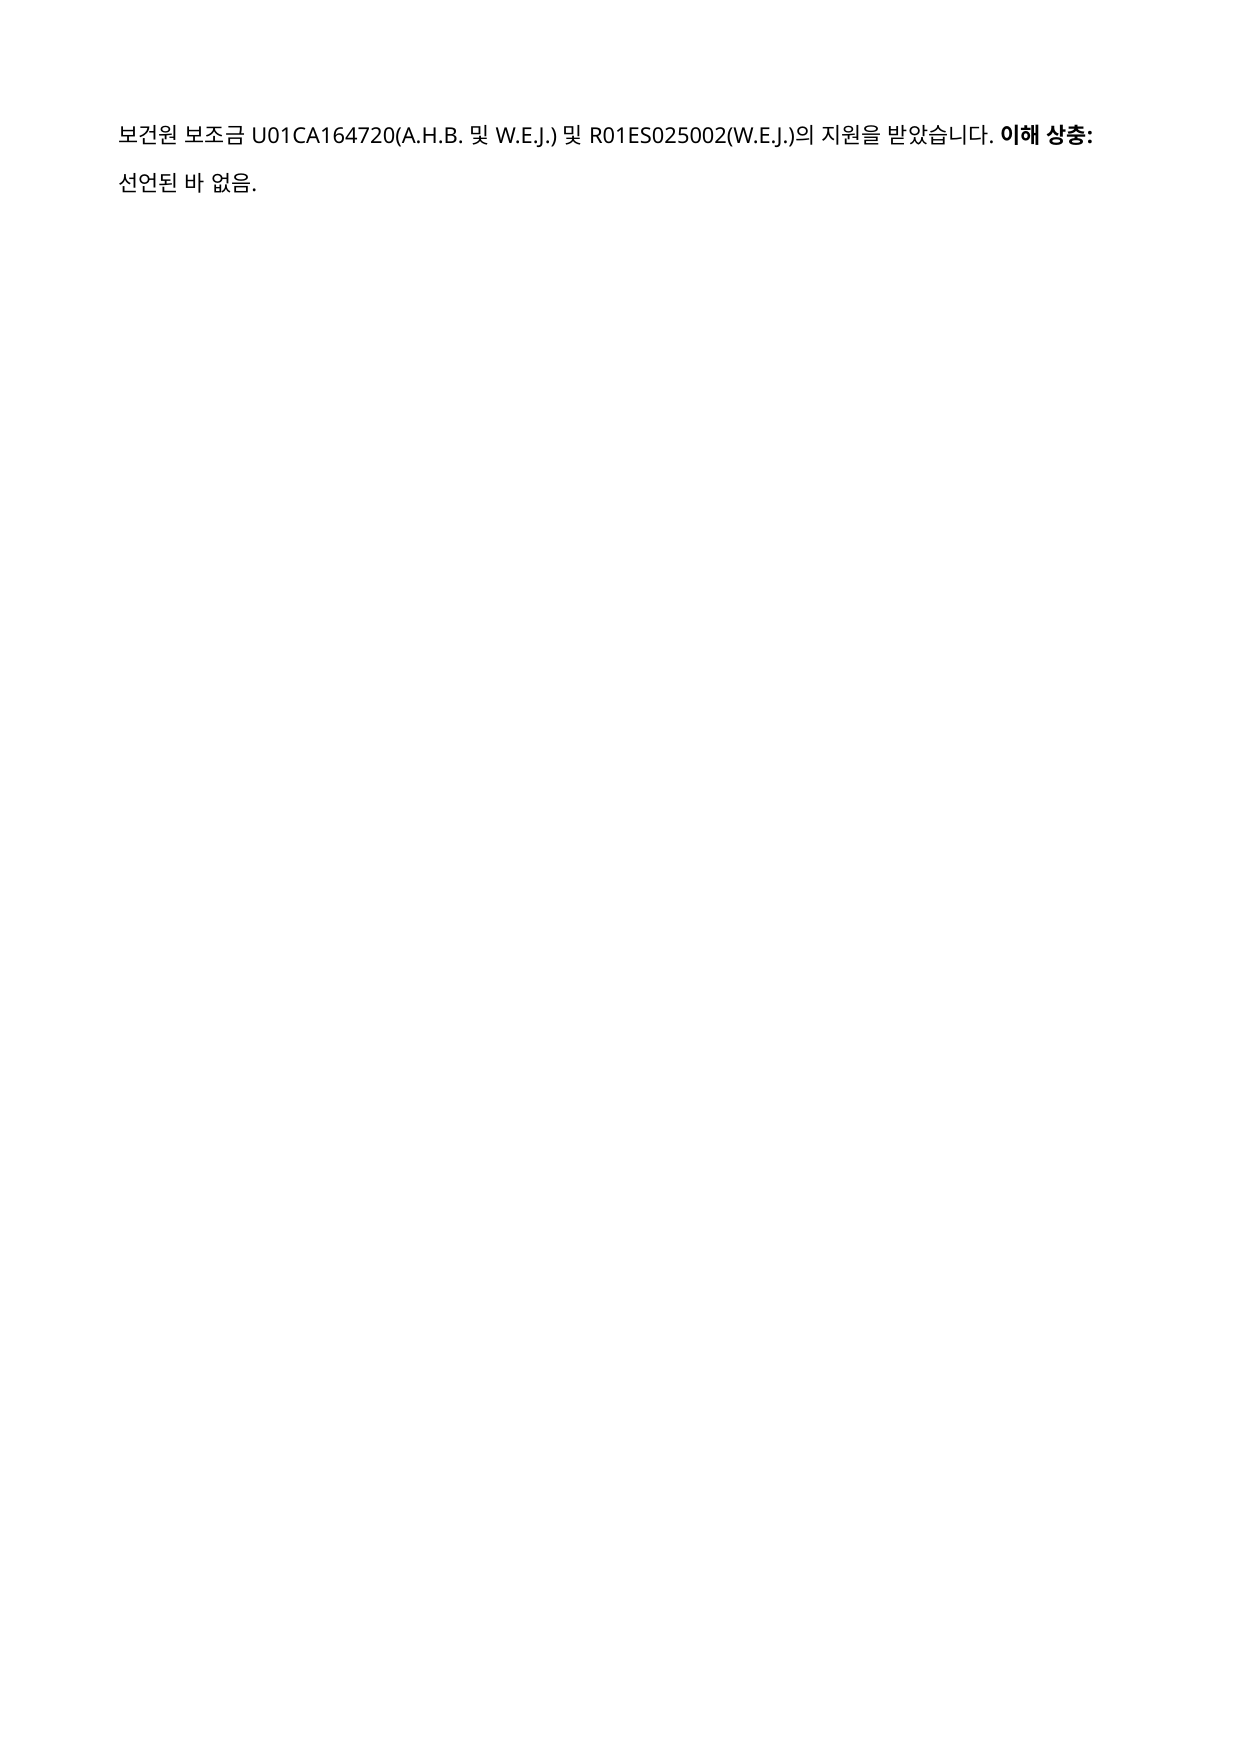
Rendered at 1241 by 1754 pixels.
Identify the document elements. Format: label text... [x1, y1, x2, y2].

text 보건원 보조금 U01CA164720(A.H.B. 및 W.E.J.) 및 R01ES025002(W.E.J.)의 지원을 받았습니다. 이해 상충: 선언된 바 없음. [118, 118, 1122, 197]
